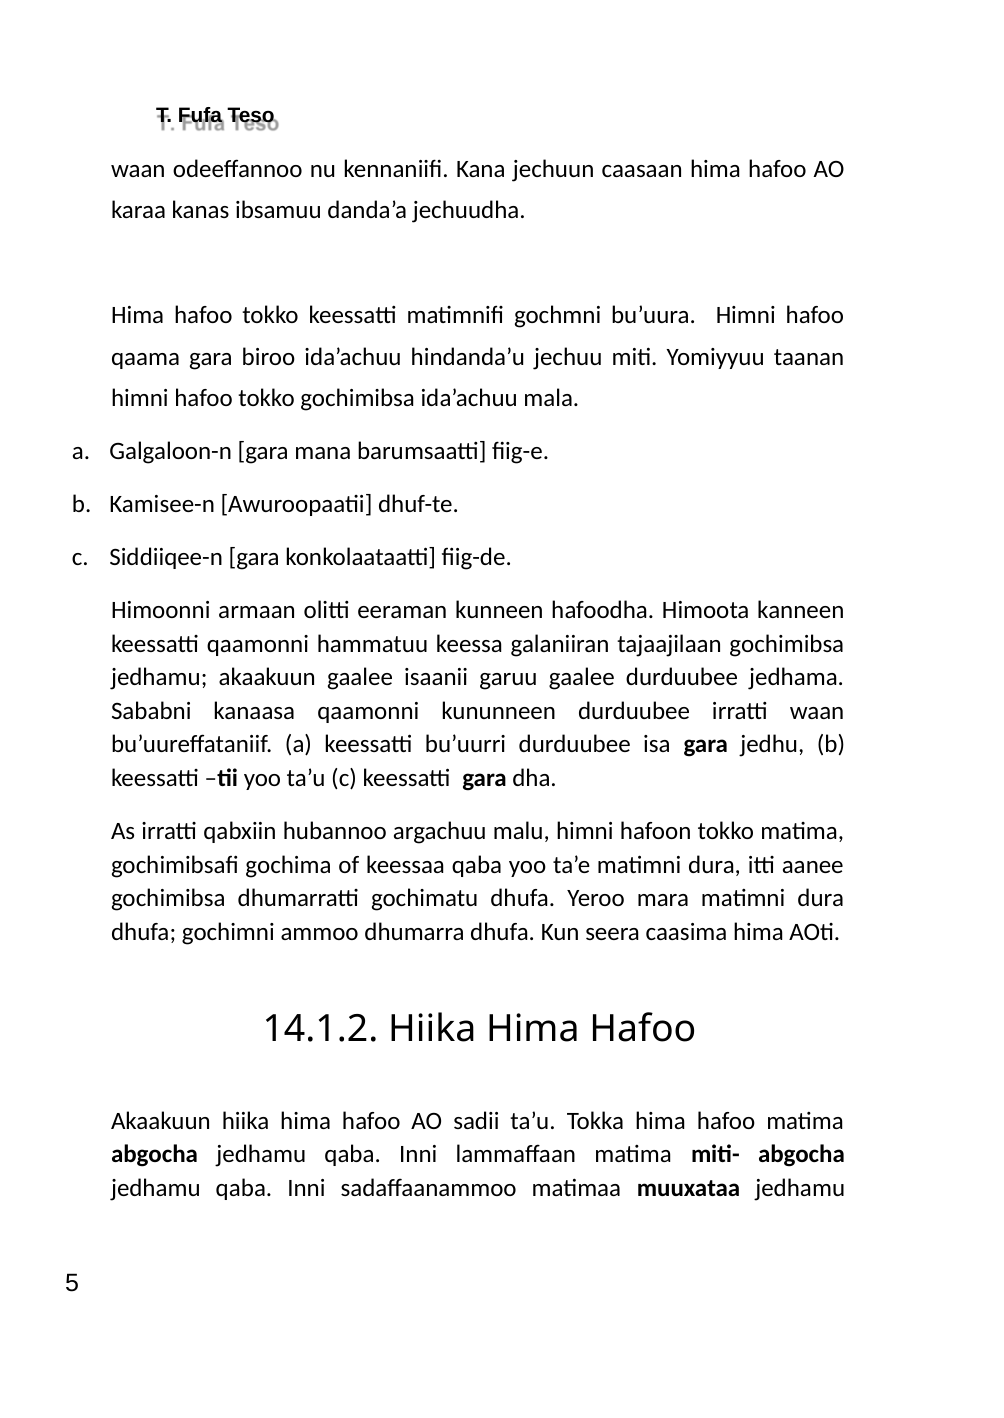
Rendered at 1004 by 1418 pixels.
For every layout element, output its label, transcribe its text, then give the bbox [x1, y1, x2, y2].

picture [142, 102, 311, 149]
text waan odeeffannoo nu kennaniifi. Kana jechuun caasaan hima hafoo AO karaa kanas ibsamuu danda’a jechuudha. [111, 153, 845, 225]
text Akaakuun hiika hima hafoo AO sadii ta’u. Tokka hima hafoo matima abgocha jedhamu qaba. Inni lammaffaan matima miti- abgocha jedhamu qaba. Inni sadaffaanammoo matimaa muuxataa jedhamu [111, 1105, 845, 1202]
subtitle 14.1.2. Hiika Hima Hafoo [117, 1001, 851, 1052]
list Galgaloon-n [gara mana barumsaatti] fiig-e. [72, 435, 845, 466]
list Kamisee-n [Awuroopaatii] dhuf-te. [72, 488, 845, 519]
text Himoonni armaan olitti eeraman kunneen hafoodha. Himoota kanneen keessatti qaamonni hammatuu keessa galaniiran tajaajilaan gochimibsa jedhamu; akaakuun gaalee isaanii garuu gaalee durduubee jedhama. Sababni kanaasa qaamonni kununneen durduubee irratti waan bu’uureffataniif. (a) keessatti bu’uurri durduubee isa gara jedhu, (b) keessatti –tii yoo ta’u (c) keessatti gara dha. [111, 594, 845, 793]
text As irratti qabxiin hubannoo argachuu malu, himni hafoon tokko matima, gochimibsafi gochima of keessaa qaba yoo ta’e matimni dura, itti aanee gochimibsa dhumarratti gochimatu dhufa. Yeroo mara matimni dura dhufa; gochimni ammoo dhumarra dhufa. Kun seera caasima hima AOti. [111, 815, 845, 946]
list Siddiiqee-n [gara konkolaataatti] fiig-de. [72, 541, 845, 572]
text Hima hafoo tokko keessatti matimnifi gochmni bu’uura. Himni hafoo qaama gara biroo ida’achuu hindanda’u jechuu miti. Yomiyyuu taanan himni hafoo tokko gochimibsa ida’achuu mala. [111, 300, 845, 413]
